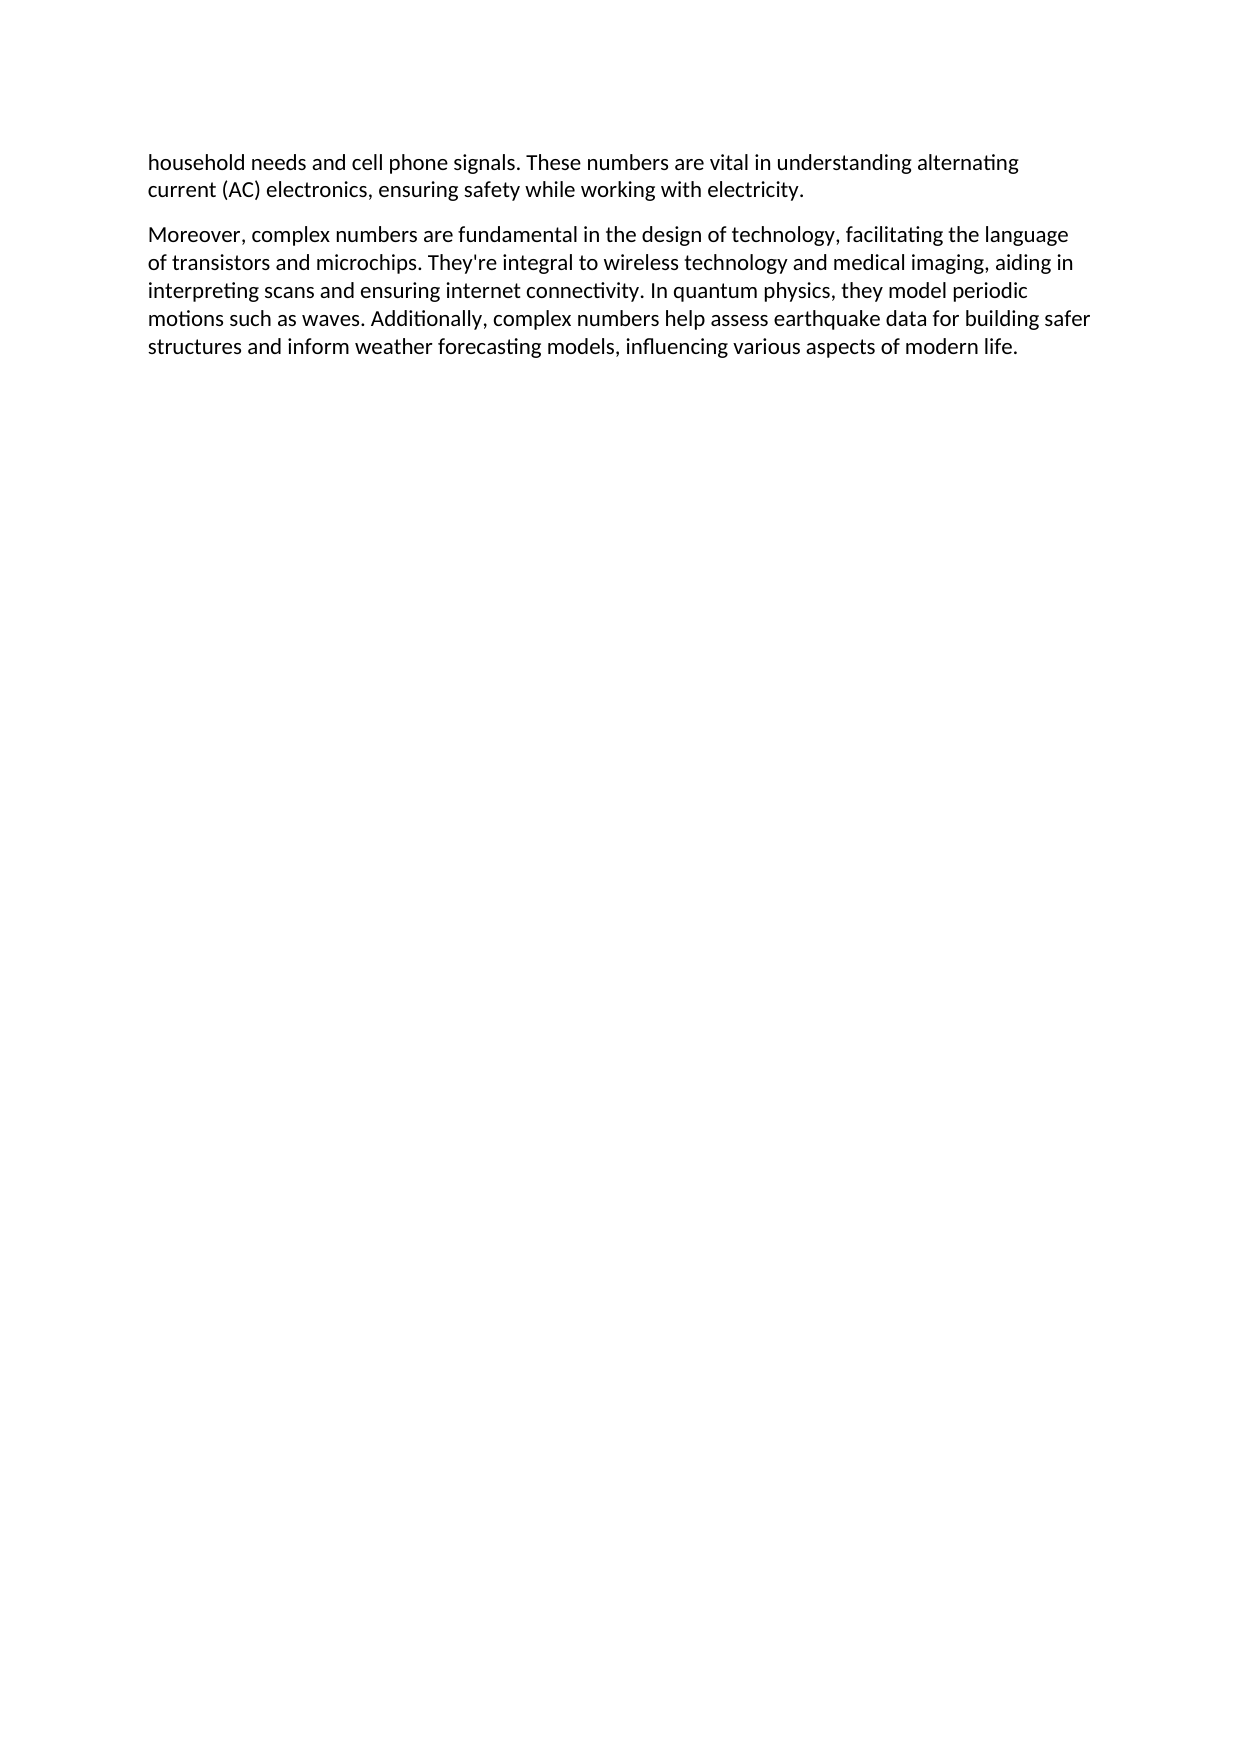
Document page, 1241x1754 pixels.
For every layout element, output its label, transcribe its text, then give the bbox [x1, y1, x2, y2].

text household needs and cell phone signals. These numbers are vital in understanding alternating current (AC) electronics, ensuring safety while working with electricity. [148, 148, 1093, 204]
text Moreover, complex numbers are fundamental in the design of technology, facilitating the language of transistors and microchips. They're integral to wireless technology and medical imaging, aiding in interpreting scans and ensuring internet connectivity. In quantum physics, they model periodic motions such as waves. Additionally, complex numbers help assess earthquake data for building safer structures and inform weather forecasting models, influencing various aspects of modern life. [148, 220, 1093, 360]
